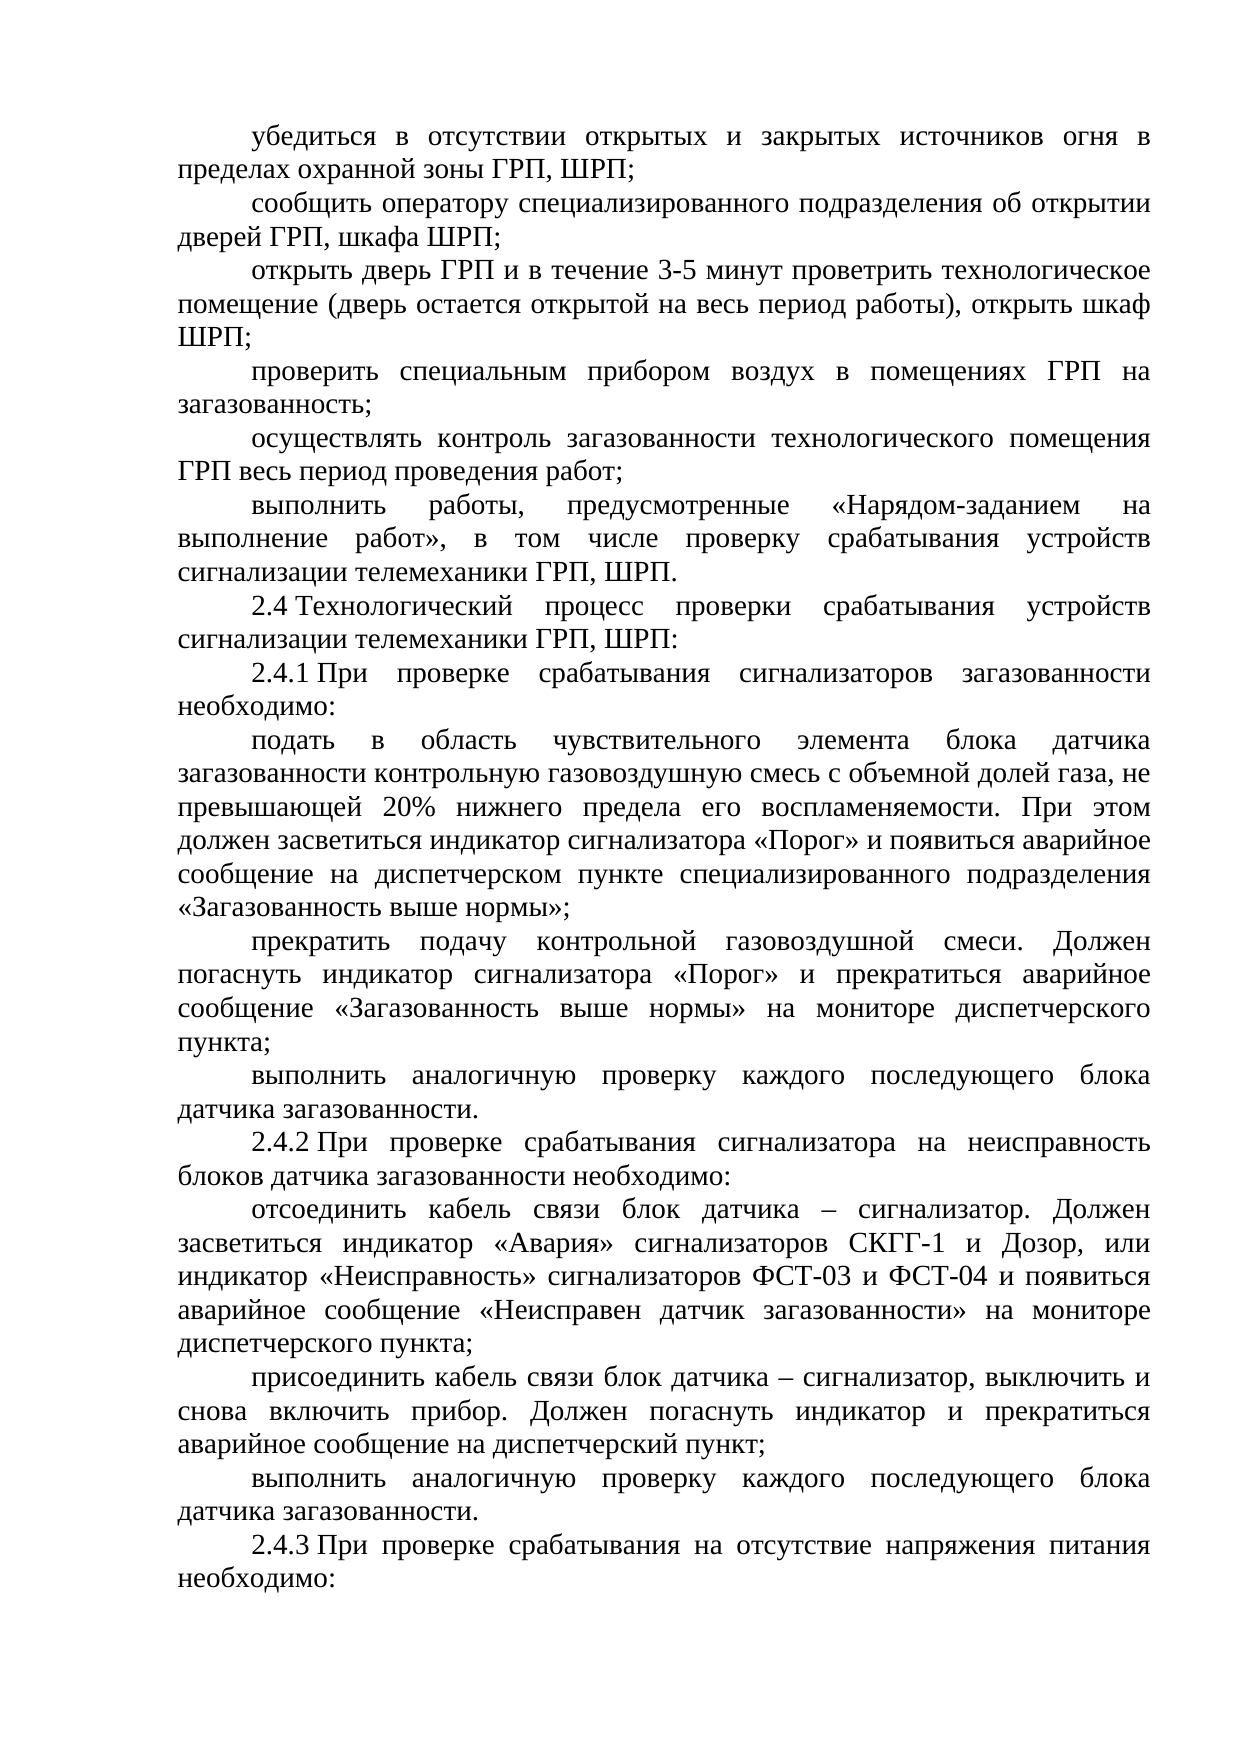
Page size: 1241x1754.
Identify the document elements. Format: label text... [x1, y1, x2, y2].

text отсоединить кабель связи блок датчика – сигнализатор. Должен засветиться индикатор «Авария» сигнализаторов СКГГ-1 и Дозор, или индикатор «Неисправность» сигнализаторов ФСТ-03 и ФСТ-04 и появиться аварийное сообщение «Неисправен датчик загазованности» на мониторе диспетчерского пункта; [177, 1191, 1152, 1359]
text присоединить кабель связи блок датчика – сигнализатор, выключить и снова включить прибор. Должен погаснуть индикатор и прекратиться аварийное сообщение на диспетчерский пункт; [177, 1359, 1152, 1460]
text 2.4.3 При проверке срабатывания на отсутствие напряжения питания необходимо: [177, 1527, 1152, 1594]
text убедиться в отсутствии открытых и закрытых источников огня в пределах охранной зоны ГРП, ШРП; [177, 118, 1152, 185]
text 2.4.1 При проверке срабатывания сигнализаторов загазованности необходимо: [177, 655, 1152, 722]
text осуществлять контроль загазованности технологического помещения ГРП весь период проведения работ; [177, 420, 1152, 487]
text открыть дверь ГРП и в течение 3-5 минут проветрить технологическое помещение (дверь остается открытой на весь период работы), открыть шкаф ШРП; [177, 252, 1152, 353]
text 2.4 Технологический процесс проверки срабатывания устройств сигнализации телемеханики ГРП, ШРП: [177, 588, 1152, 655]
text выполнить аналогичную проверку каждого последующего блока датчика загазованности. [177, 1057, 1152, 1124]
text проверить специальным прибором воздух в помещениях ГРП на загазованность; [177, 353, 1152, 420]
text подать в область чувствительного элемента блока датчика загазованности контрольную газовоздушную смесь с объемной долей газа, не превышающей 20% нижнего предела его воспламеняемости. При этом должен засветиться индикатор сигнализатора «Порог» и появиться аварийное сообщение на диспетчерском пункте специализированного подразделения «Загазованность выше нормы»; [177, 722, 1152, 923]
text 2.4.2 При проверке срабатывания сигнализатора на неисправность блоков датчика загазованности необходимо: [177, 1124, 1152, 1191]
text прекратить подачу контрольной газовоздушной смеси. Должен погаснуть индикатор сигнализатора «Порог» и прекратиться аварийное сообщение «Загазованность выше нормы» на мониторе диспетчерского пункта; [177, 923, 1152, 1057]
text сообщить оператору специализированного подразделения об открытии дверей ГРП, шкафа ШРП; [177, 185, 1152, 252]
text выполнить работы, предусмотренные «Нарядом-заданием на выполнение работ», в том числе проверку срабатывания устройств сигнализации телемеханики ГРП, ШРП. [177, 487, 1152, 588]
text выполнить аналогичную проверку каждого последующего блока датчика загазованности. [177, 1460, 1152, 1527]
